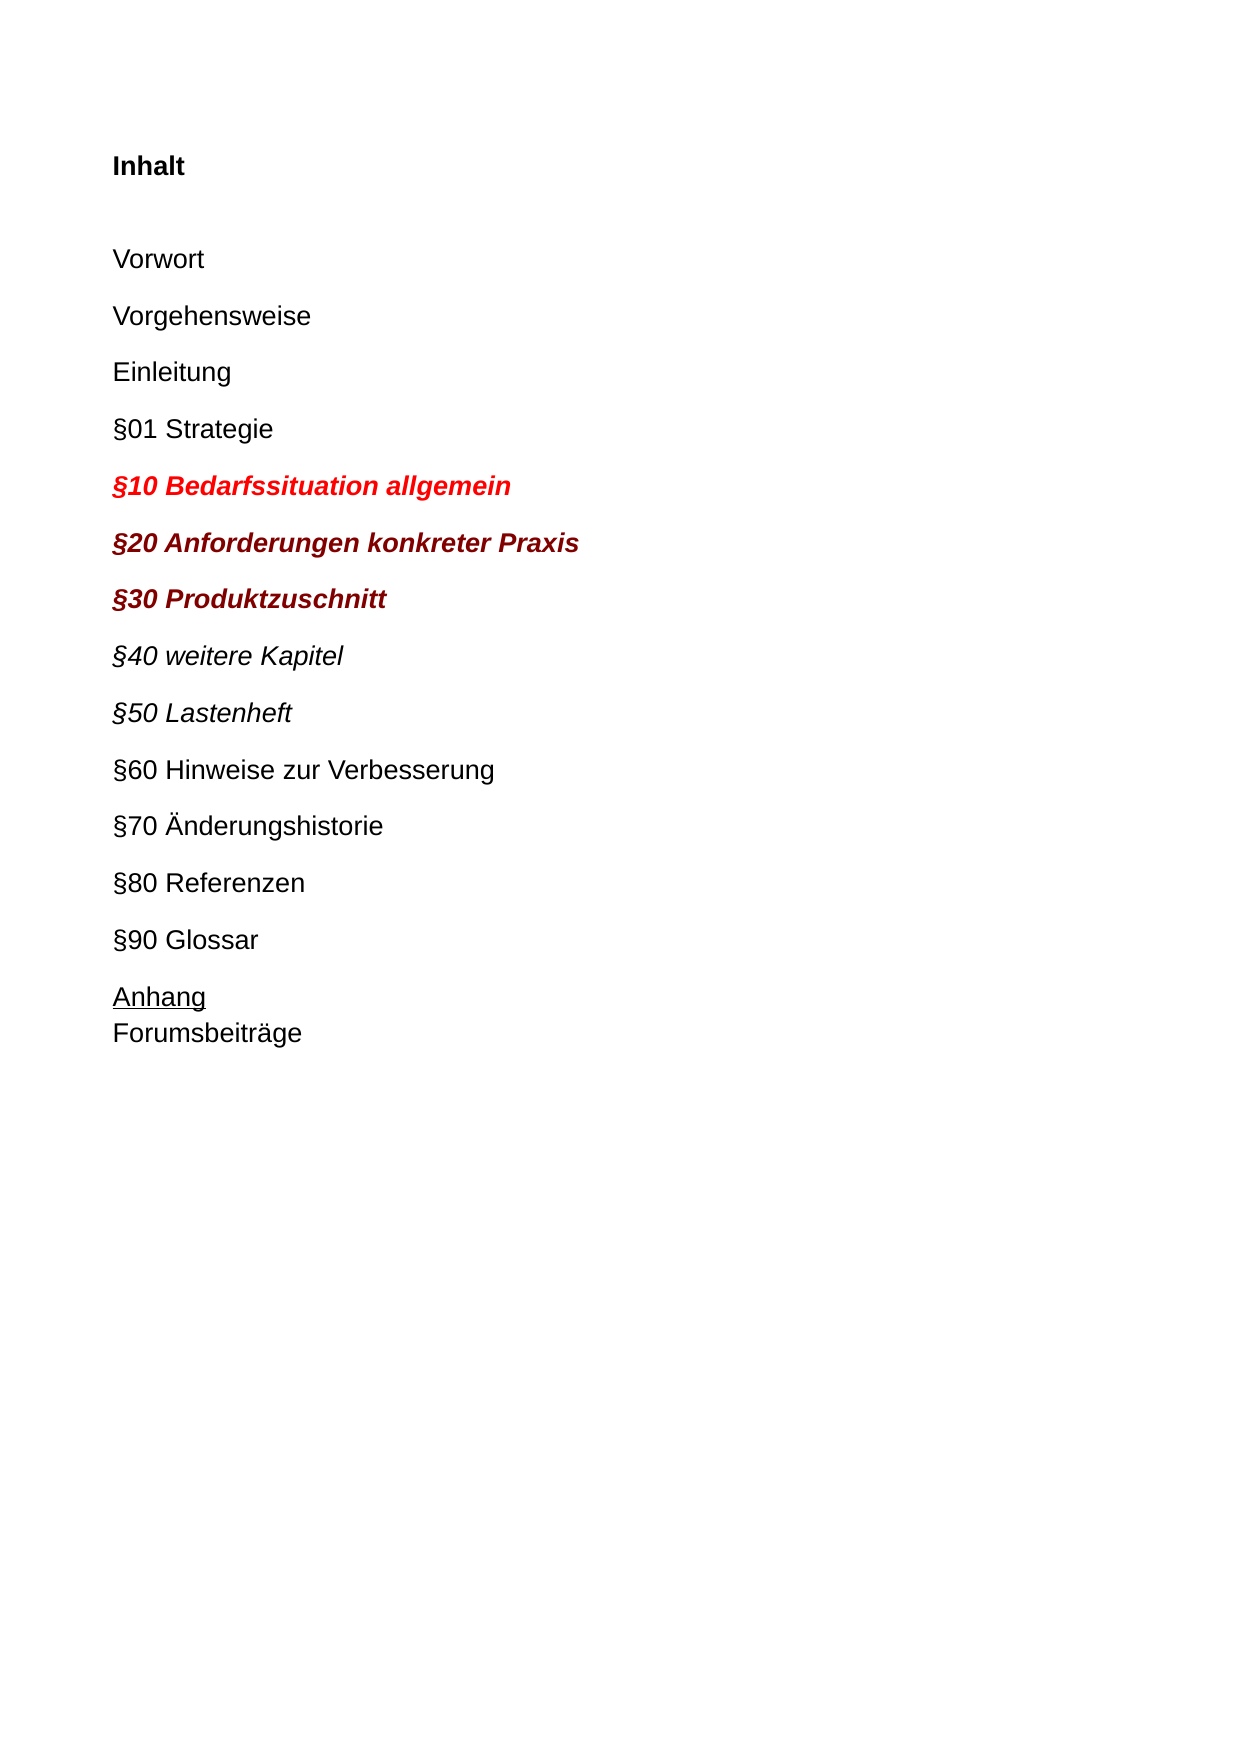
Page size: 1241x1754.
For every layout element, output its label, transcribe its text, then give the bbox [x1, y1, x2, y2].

text Vorwort [112, 207, 1128, 274]
text §90 Glossar [112, 924, 1128, 955]
text §10 Bedarfssituation allgemein [112, 470, 1128, 501]
text Inhalt [112, 150, 1128, 181]
text §40 weitere Kapitel [112, 640, 1128, 671]
text §60 Hinweise zur Verbesserung [112, 754, 1128, 785]
text §20 Anforderungen konkreter Praxis [112, 527, 1128, 558]
text Anhang Forumsbeiträge [112, 981, 1128, 1078]
text §80 Referenzen [112, 867, 1128, 898]
text §70 Änderungshistorie [112, 810, 1128, 842]
text §01 Strategie [112, 413, 1128, 444]
text §30 Produktzuschnitt [112, 583, 1128, 614]
text Vorgehensweise [112, 299, 1128, 331]
text §50 Lastenheft [112, 697, 1128, 728]
text Einleitung [112, 356, 1128, 387]
